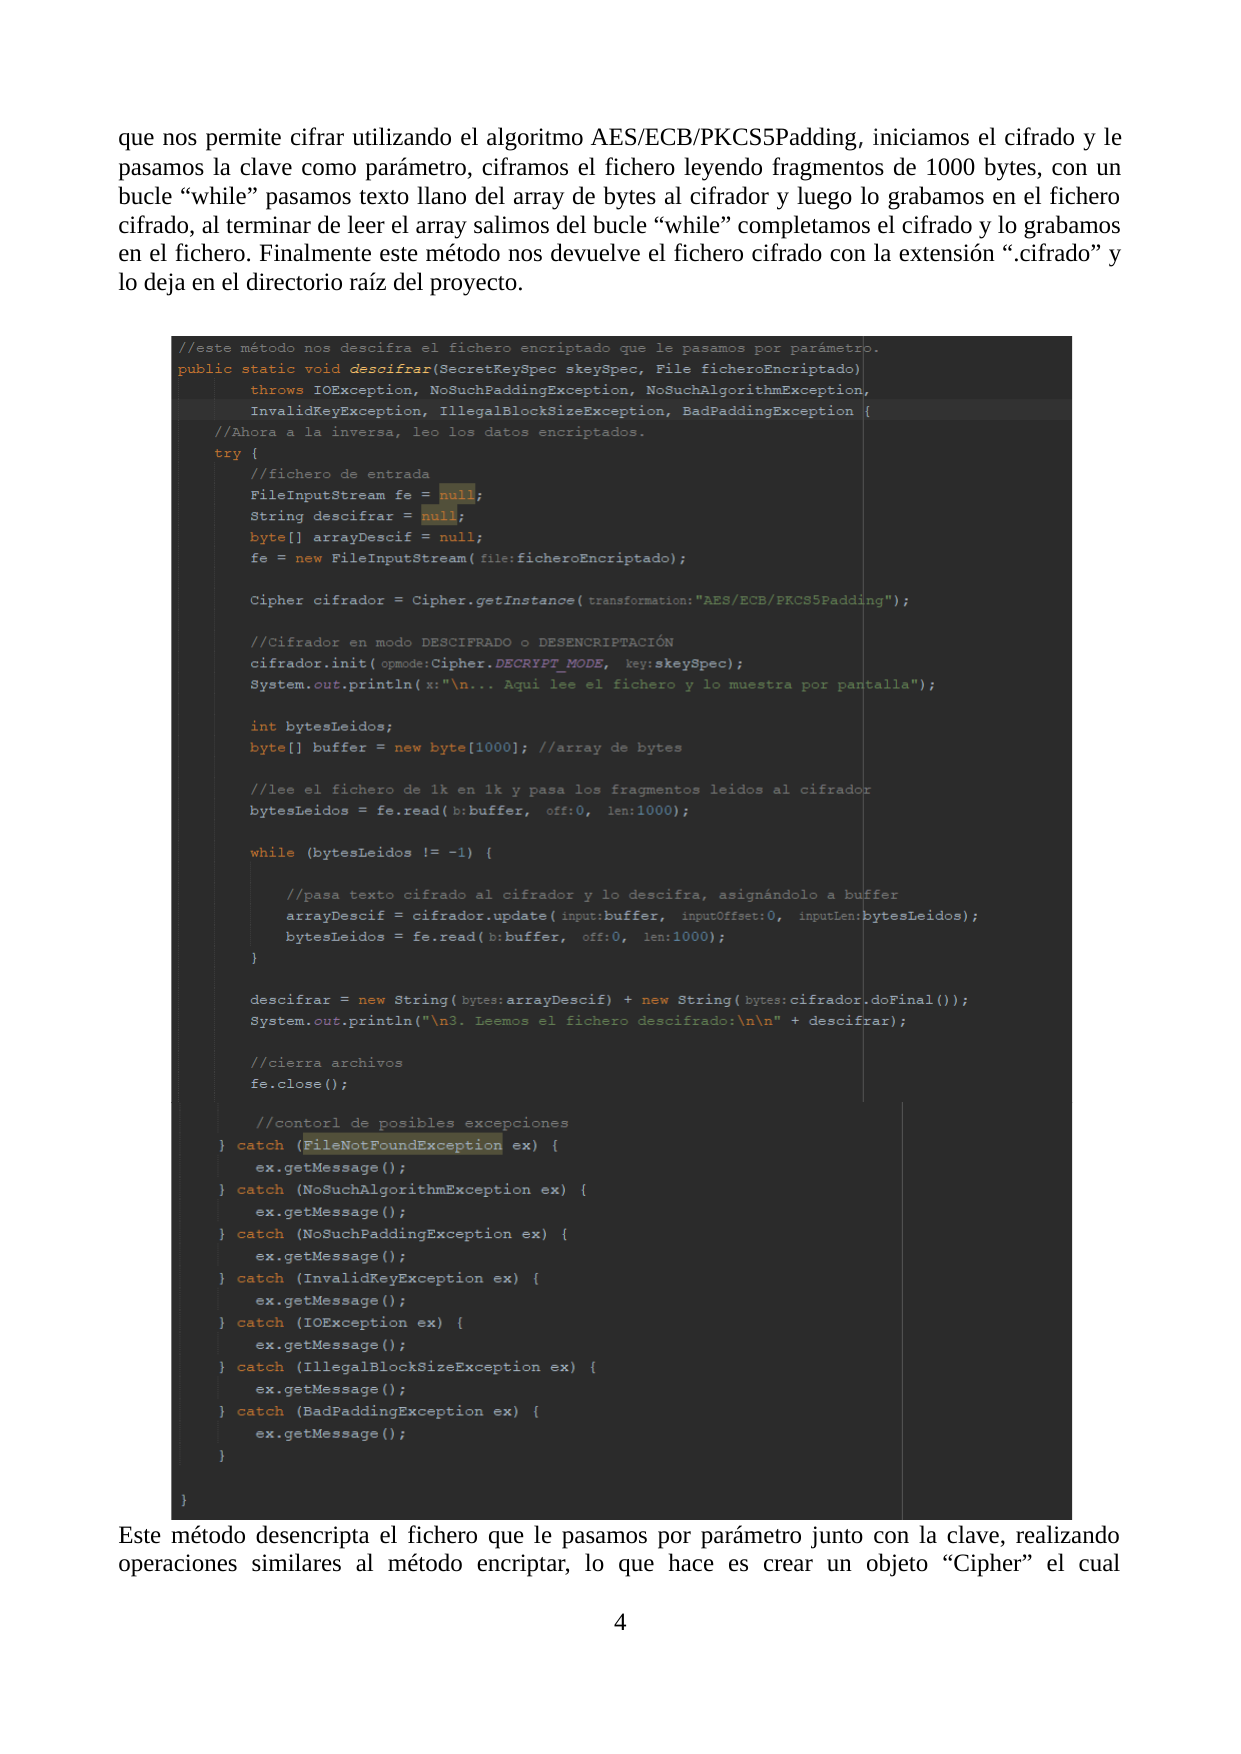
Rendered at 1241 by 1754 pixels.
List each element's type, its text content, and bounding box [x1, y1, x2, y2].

text Este método desencripta el fichero que le pasamos por parámetro junto con la clave, realizando operaciones similares al método encriptar, lo que hace es crear un objeto “Cipher” el cual [118, 325, 1122, 1577]
text que nos permite cifrar utilizando el algoritmo AES/ECB/PKCS5Padding, iniciamos el cifrado y le pasamos la clave como parámetro, ciframos el fichero leyendo fragmentos de 1000 bytes, con un bucle “while” pasamos texto llano del array de bytes al cifrador y luego lo grabamos en el fichero cifrado, al terminar de leer el array salimos del bucle “while” completamos el cifrado y lo grabamos en el fichero. Finalmente este método nos devuelve el fichero cifrado con la extensión “.cifrado” y lo deja en el directorio raíz del proyecto. [118, 118, 1122, 296]
picture [171, 336, 1073, 1520]
